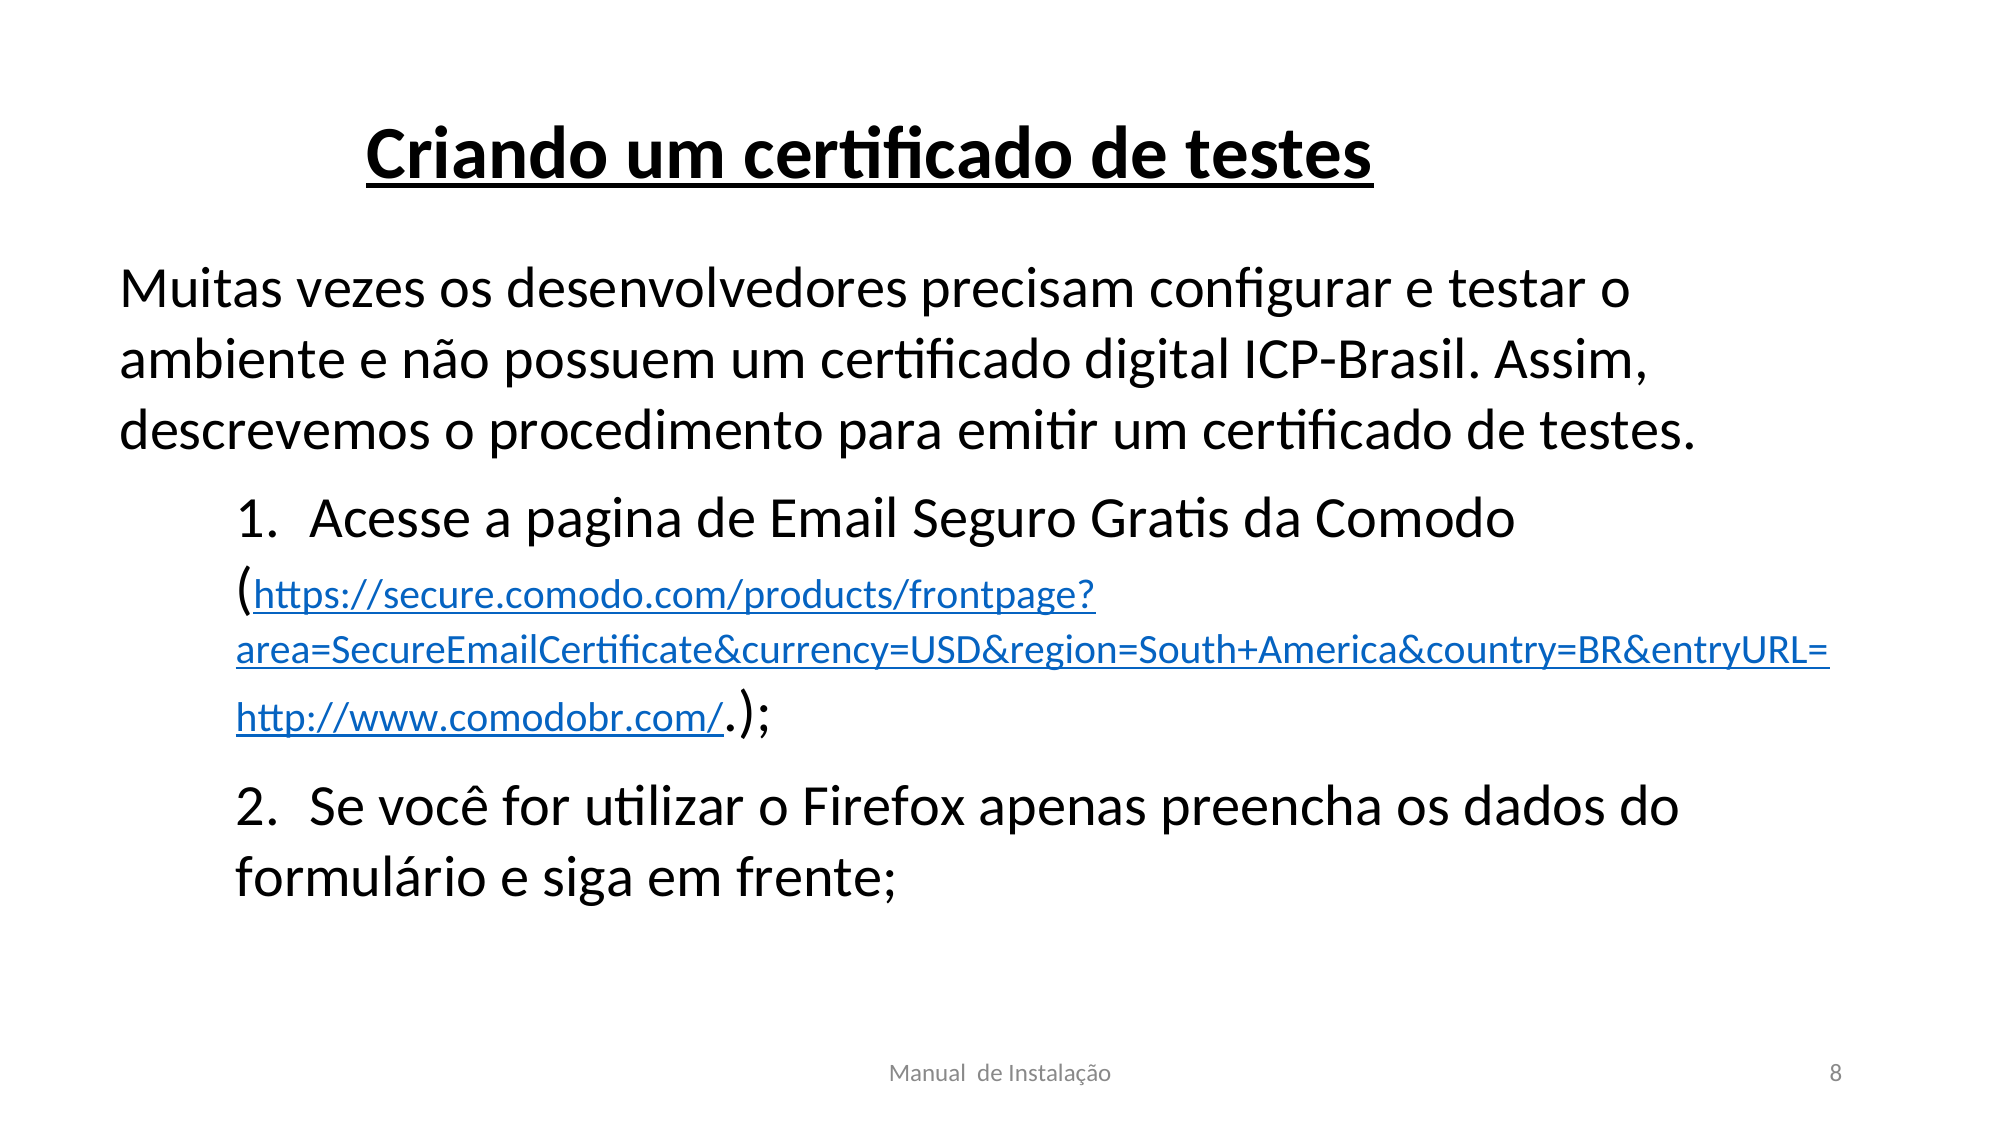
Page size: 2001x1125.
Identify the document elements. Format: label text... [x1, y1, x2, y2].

text Criando um certificado de testes [366, 106, 1842, 197]
list Se você for utilizar o Firefox apenas preencha os dados do formulário e siga em frente; [235, 769, 1842, 911]
text Muitas vezes os desenvolvedores precisam configurar e testar o ambiente e não possuem um certificado digital ICP-Brasil. Assim, descrevemos o procedimento para emitir um certificado de testes. [119, 251, 1842, 464]
list Acesse a pagina de Email Seguro Gratis da Comodo (https://secure.comodo.com/products/frontpage?area=SecureEmailCertificate&currency=USD&region=South+America&country=BR&entryURL=http://www.comodobr.com/.); [235, 481, 1842, 746]
